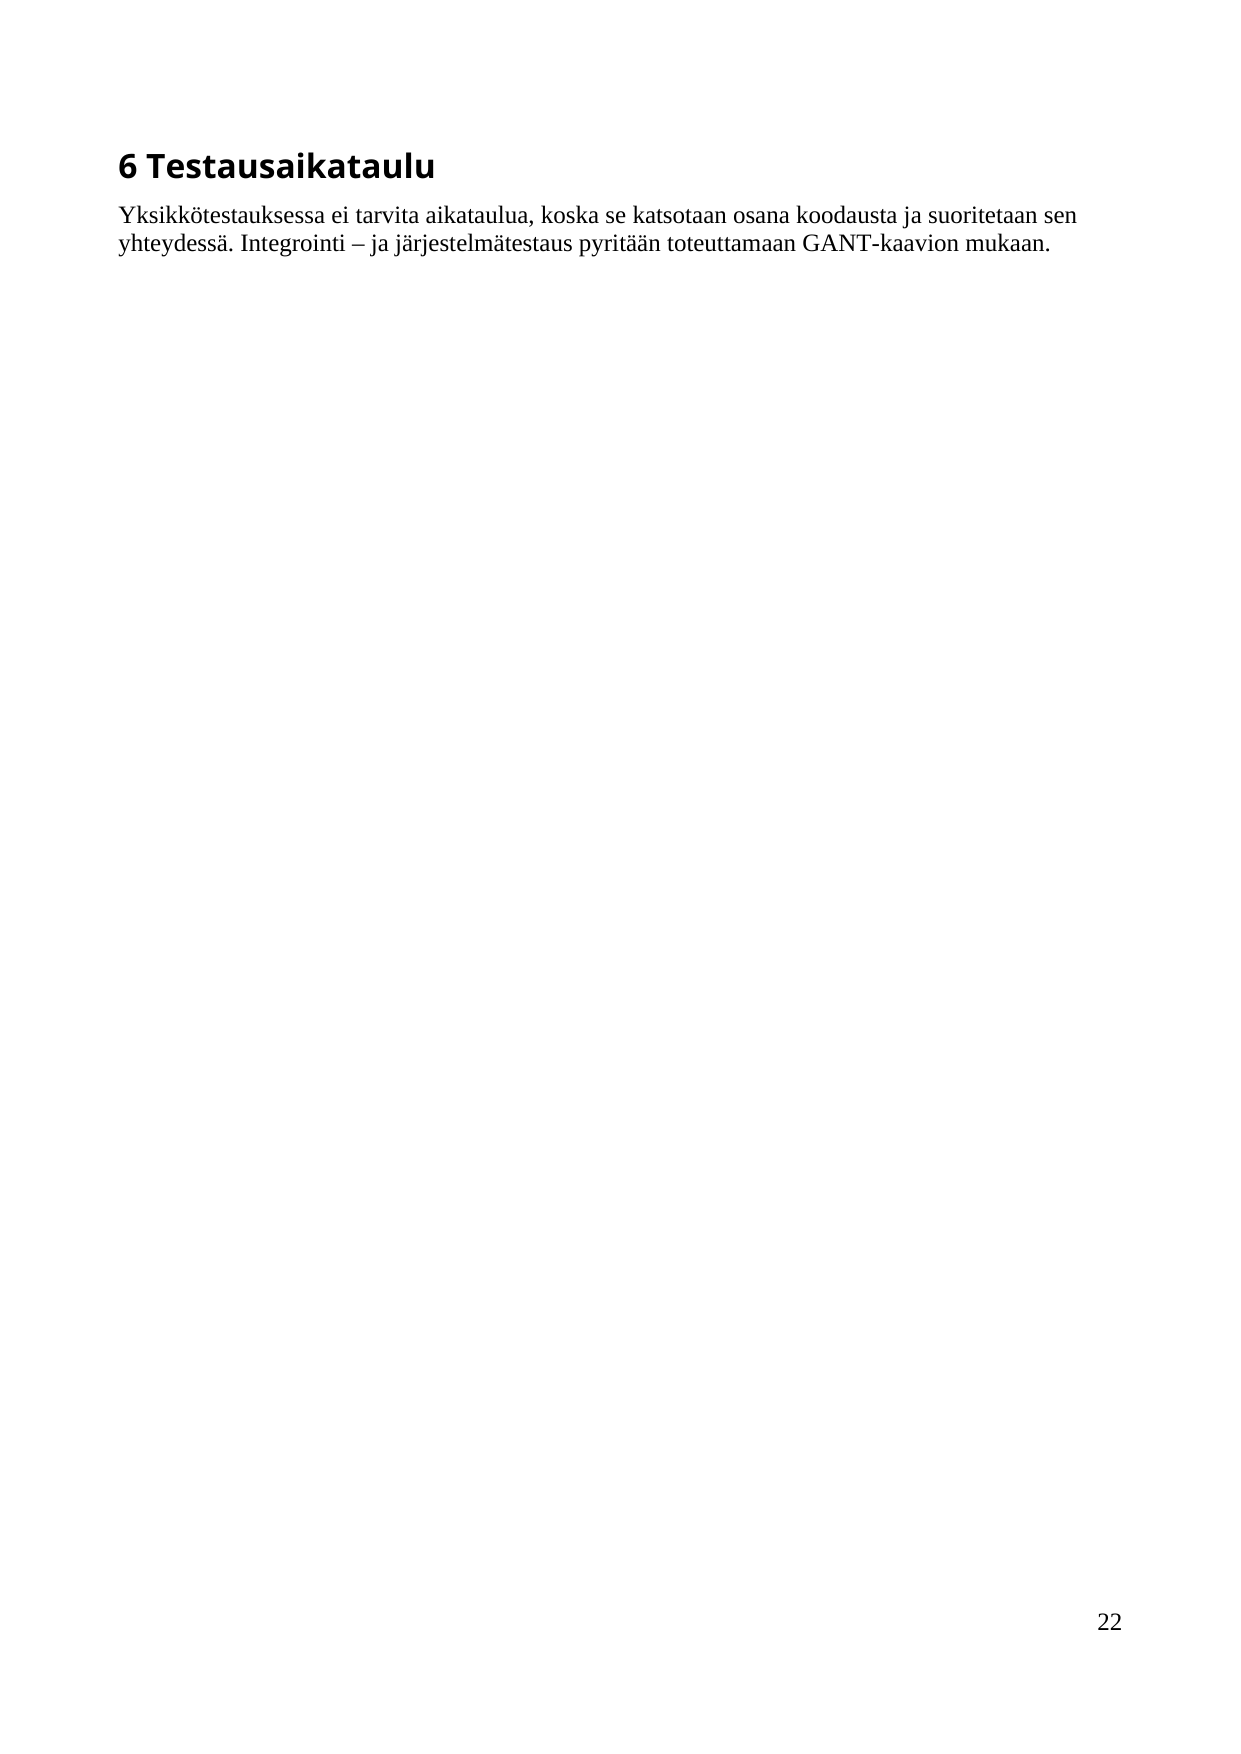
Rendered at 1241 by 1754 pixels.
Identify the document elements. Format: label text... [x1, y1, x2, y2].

subtitle 6 Testausaikataulu [118, 143, 1122, 189]
text Yksikkötestauksessa ei tarvita aikataulua, koska se katsotaan osana koodausta ja suoritetaan sen yhteydessä. Integrointi – ja järjestelmätestaus pyritään toteuttamaan GANT-kaavion mukaan. [118, 201, 1122, 257]
